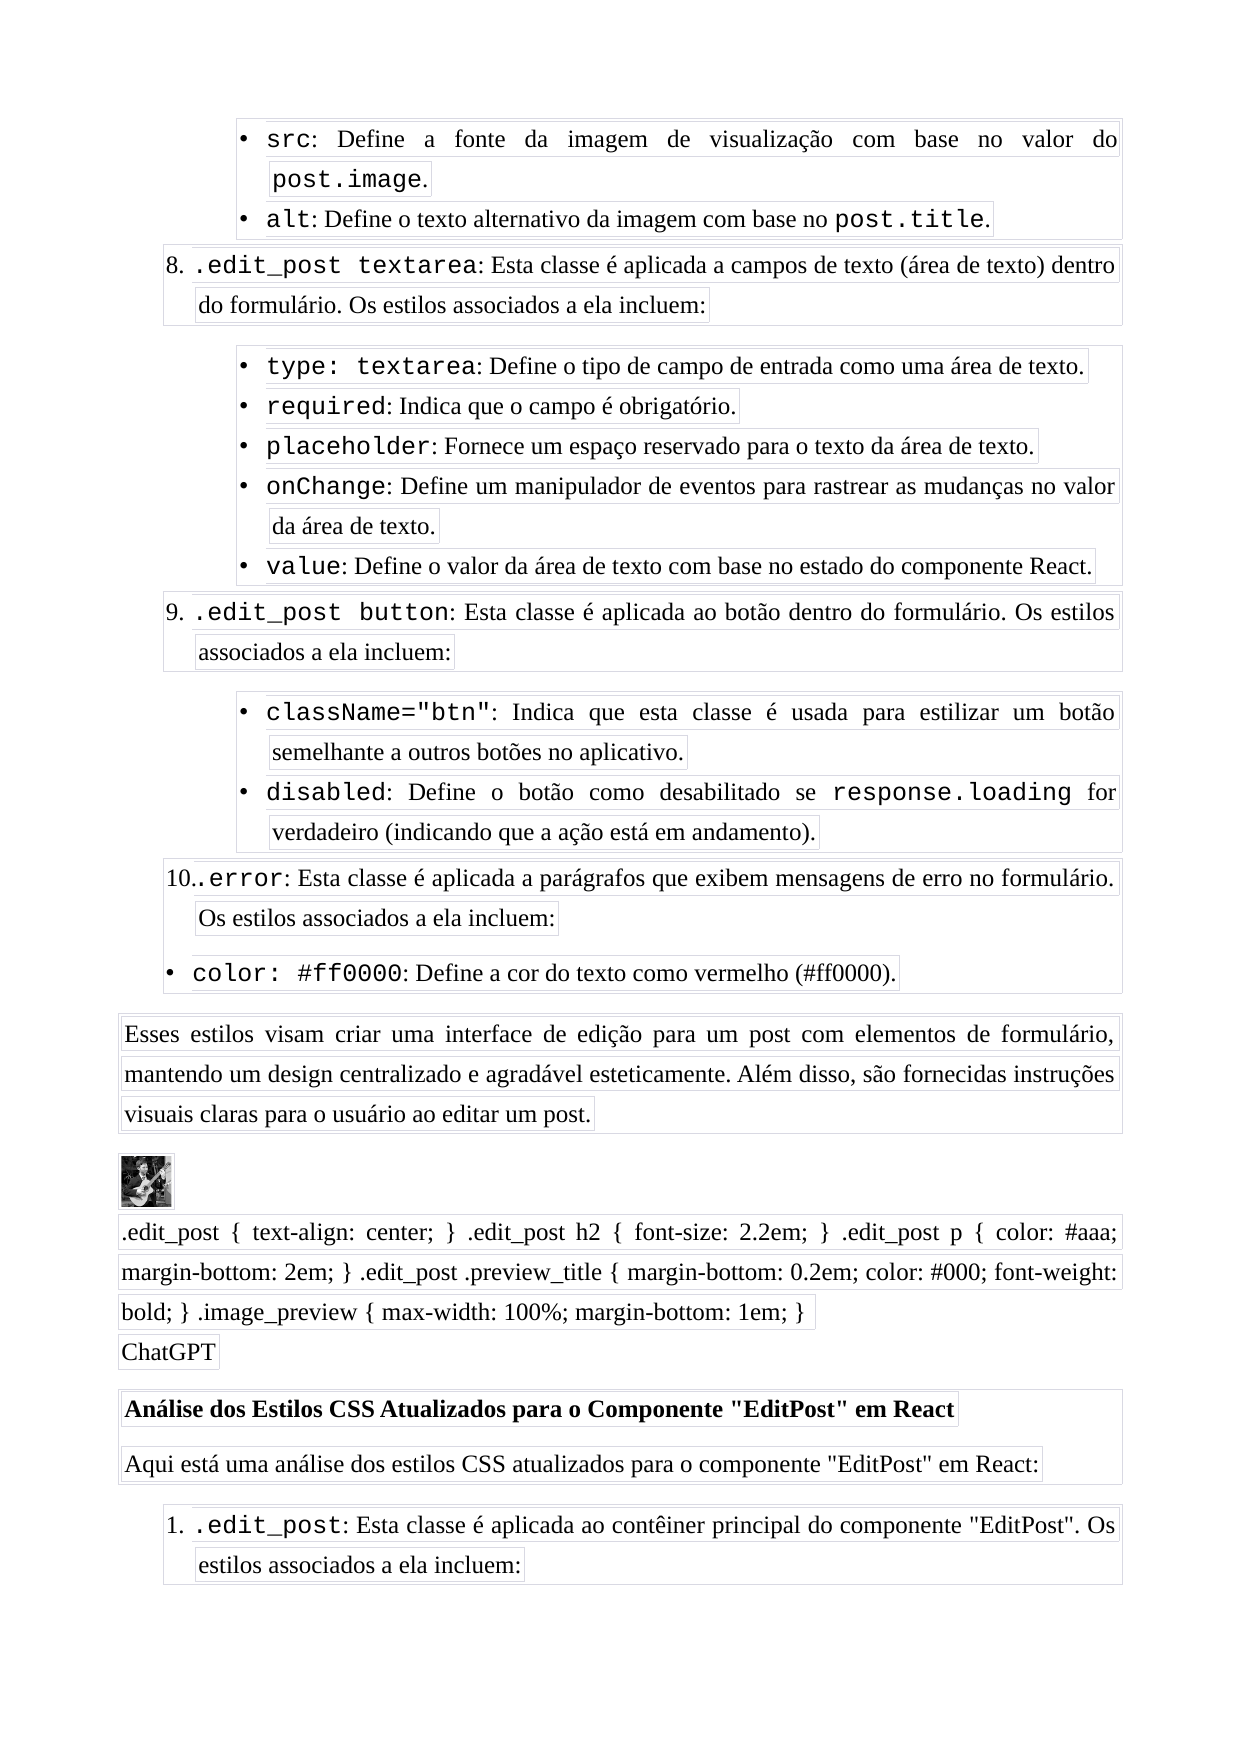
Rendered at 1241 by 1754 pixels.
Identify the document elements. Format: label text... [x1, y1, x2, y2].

text [220, 1334, 1122, 1369]
list required: Indica que o campo é obrigatório. [237, 385, 1122, 423]
list alt: Define o texto alternativo da imagem com base no post.title. [237, 198, 1122, 239]
list placeholder: Fornece um espaço reservado para o texto da área de texto. [237, 425, 1122, 463]
text bold; } .image_preview { max-width: 100%; margin-bottom: 1em; } [118, 1290, 1122, 1329]
list onChange: Define um manipulador de eventos para rastrear as mudanças no valor da área de texto. [237, 465, 1122, 543]
text Esses estilos visam criar uma interface de edição para um post com elementos de formulário, mantendo um design centralizado e agradável esteticamente. Além disso, são fornecidas instruções visuais claras para o usuário ao editar um post. [119, 1014, 1122, 1133]
list .edit_post: Esta classe é aplicada ao contêiner principal do componente "EditPost". Os estilos associados a ela incluem: [164, 1505, 1122, 1584]
text .edit_post { text-align: center; } .edit_post h2 { font-size: 2.2em; } .edit_post p { color: #aaa; [119, 1215, 1122, 1249]
text Aqui está uma análise dos estilos CSS atualizados para o componente "EditPost" em React: [119, 1443, 1122, 1484]
list className="btn": Indica que esta classe é usada para estilizar um botão semelhante a outros botões no aplicativo. [237, 692, 1122, 769]
list disabled: Define o botão como desabilitado se response.loading for verdadeiro (indicando que a ação está em andamento). [237, 771, 1122, 852]
list color: #ff0000: Define a cor do texto como vermelho (#ff0000). [164, 952, 1122, 993]
picture [121, 1156, 172, 1207]
list type: textarea: Define o tipo de campo de entrada como uma área de texto. [237, 346, 1122, 383]
text ChatGPT [119, 1335, 219, 1369]
list .error: Esta classe é aplicada a parágrafos que exibem mensagens de erro no formulário. Os estilos associados a ela incluem: [164, 859, 1122, 935]
list .edit_post textarea: Esta classe é aplicada a campos de texto (área de texto) dentro do formulário. Os estilos associados a ela incluem: [164, 245, 1122, 325]
list src: Define a fonte da imagem de visualização com base no valor do post.image. [237, 119, 1122, 196]
text margin-bottom: 2em; } .edit_post .preview_title { margin-bottom: 0.2em; color: #000; font-weight: [119, 1255, 1122, 1289]
list .edit_post button: Esta classe é aplicada ao botão dentro do formulário. Os estilos associados a ela incluem: [164, 592, 1122, 671]
text Análise dos Estilos CSS Atualizados para o Componente "EditPost" em React [119, 1390, 1122, 1426]
list value: Define o valor da área de texto com base no estado do componente React. [237, 545, 1122, 585]
